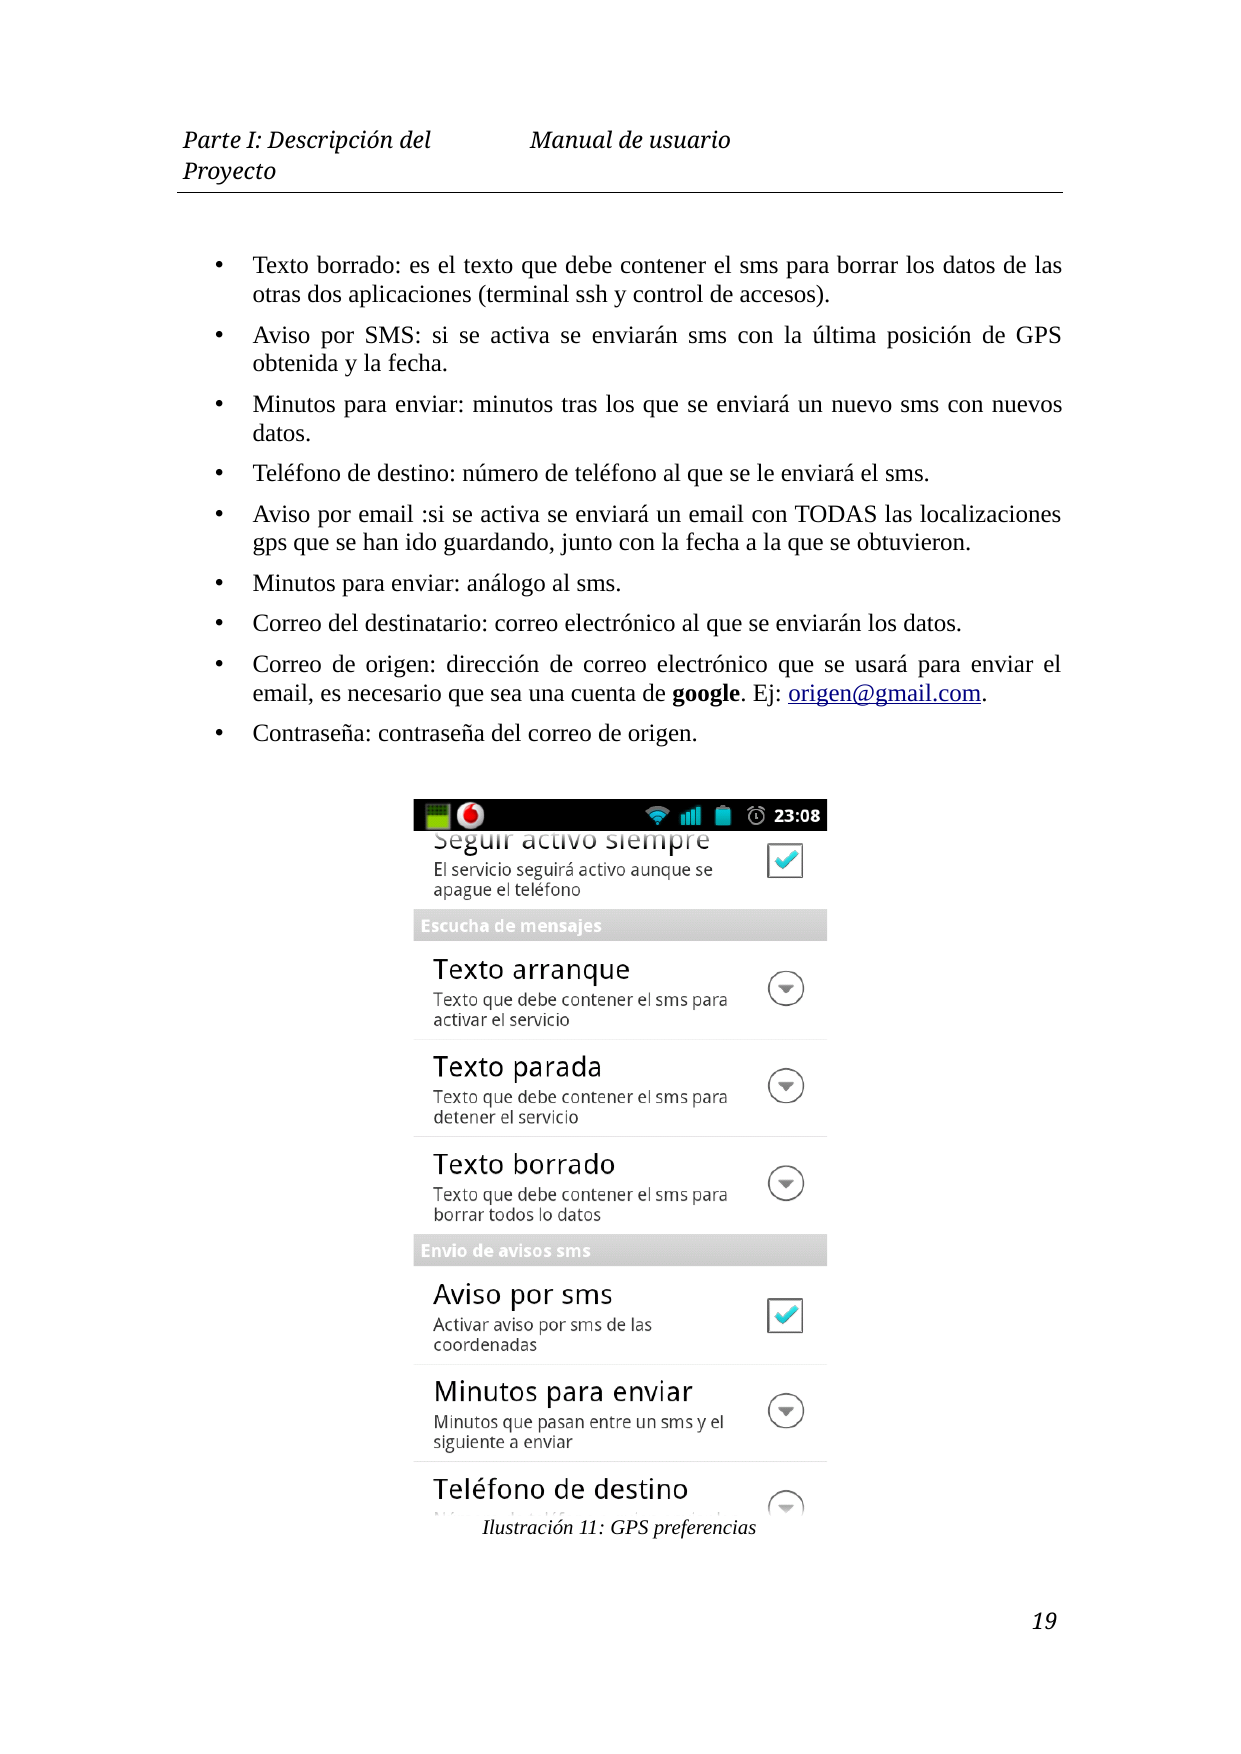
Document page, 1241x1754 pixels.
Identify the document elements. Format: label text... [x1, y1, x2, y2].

list Texto borrado: es el texto que debe contener el sms para borrar los datos de las otras dos aplicaciones (terminal ssh y control de accesos). [215, 250, 1063, 308]
list Contraseña: contraseña del correo de origen. [215, 718, 1063, 747]
text Ilustración 11: GPS preferencias [413, 1516, 827, 1539]
list Correo de origen: dirección de correo electrónico que se usará para enviar el email, es necesario que sea una cuenta de google. Ej: origen@gmail.com. [215, 649, 1063, 707]
list Minutos para enviar: minutos tras los que se enviará un nuevo sms con nuevos datos. [215, 389, 1063, 446]
list Minutos para enviar: análogo al sms. [215, 568, 1063, 597]
picture [413, 799, 828, 1516]
list Aviso por email :si se activa se enviará un email con TODAS las localizaciones gps que se han ido guardando, junto con la fecha a la que se obtuvieron. [215, 499, 1063, 556]
list Correo del destinatario: correo electrónico al que se enviarán los datos. [215, 608, 1063, 637]
list Aviso por SMS: si se activa se enviarán sms con la última posición de GPS obtenida y la fecha. [215, 320, 1063, 377]
list Teléfono de destino: número de teléfono al que se le enviará el sms. [215, 458, 1063, 487]
